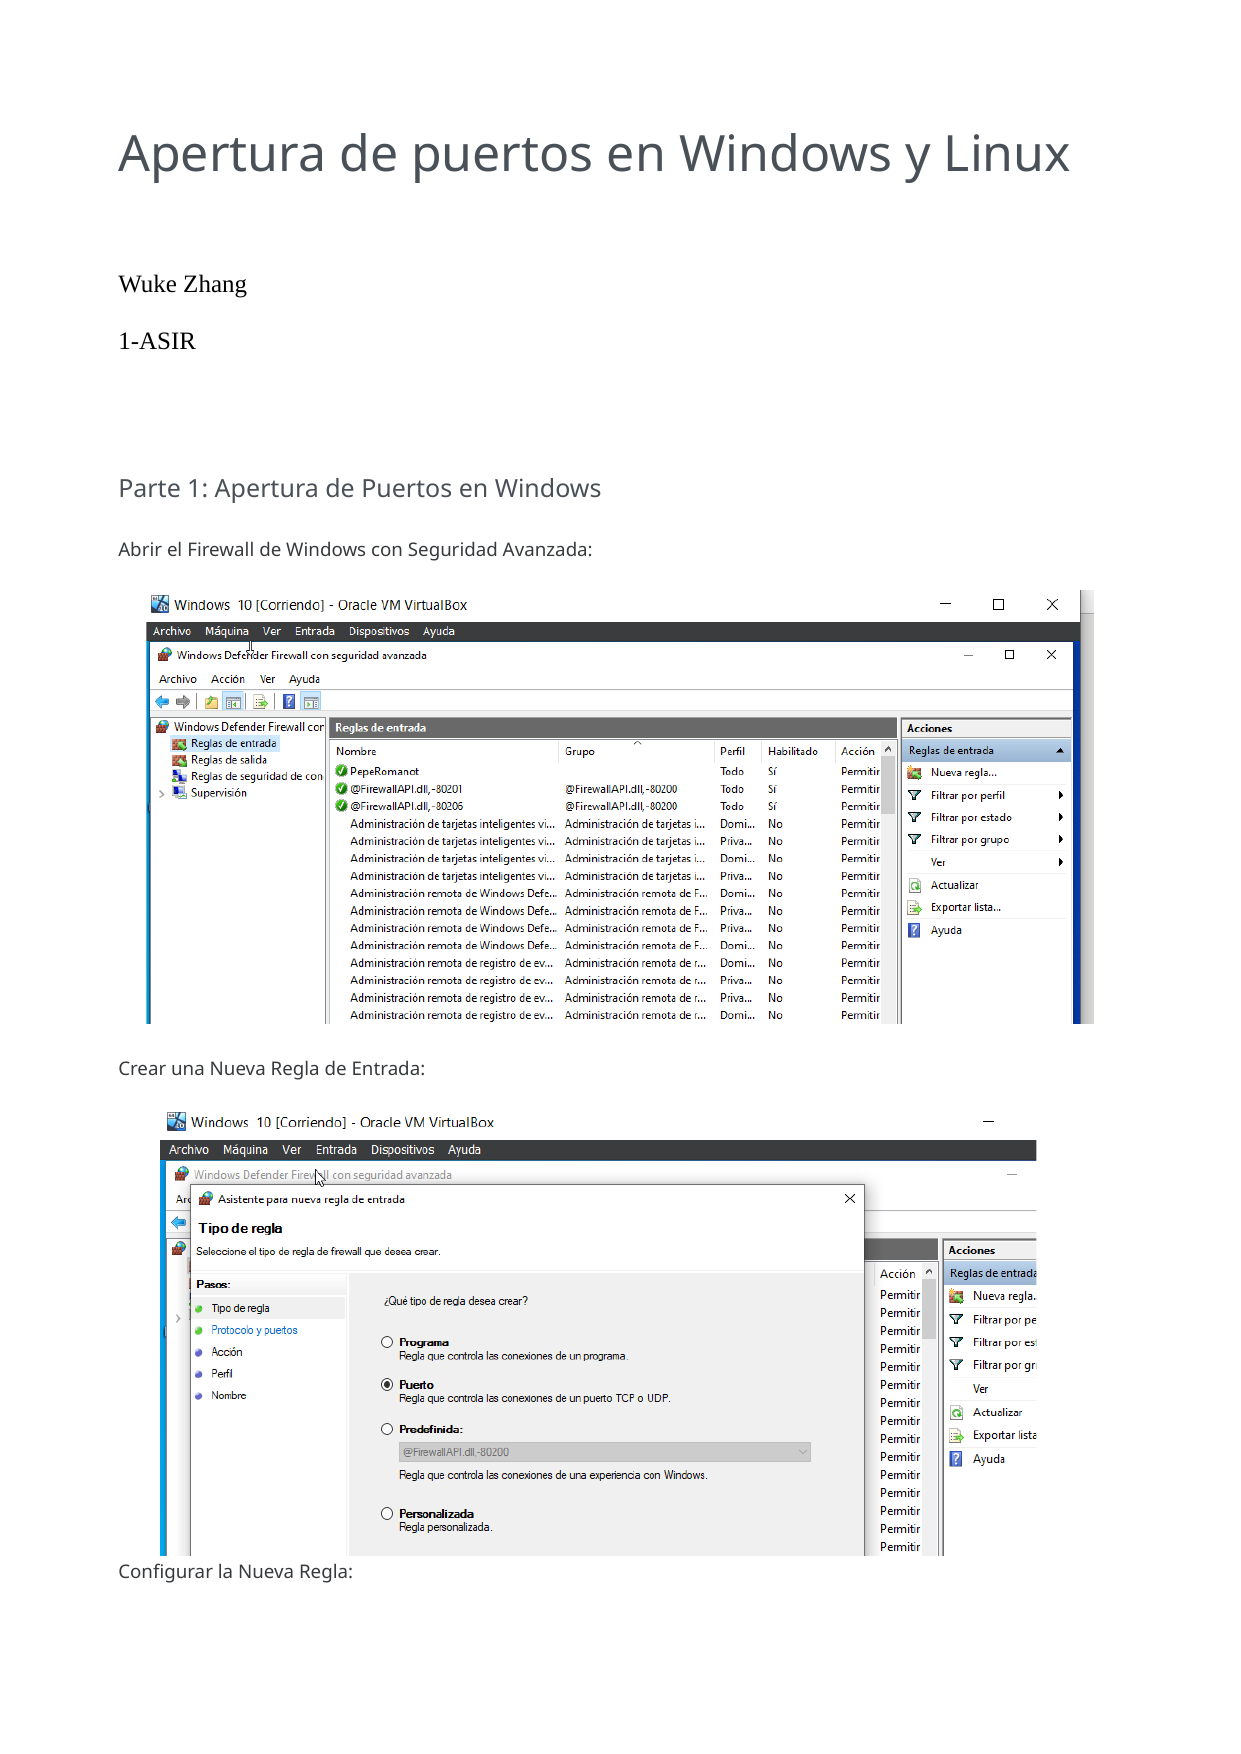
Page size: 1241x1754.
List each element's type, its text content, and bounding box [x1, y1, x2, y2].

text Configurar la Nueva Regla: [118, 1081, 1122, 1584]
text Parte 1: Apertura de Puertos en Windows [118, 470, 1122, 504]
picture [146, 590, 1094, 1024]
picture [160, 1109, 1037, 1556]
text Wuke Zhang [118, 269, 1122, 298]
text Crear una Nueva Regla de Entrada: [118, 1052, 1122, 1081]
text 1-ASIR [118, 326, 1122, 355]
subtitle Apertura de puertos en Windows y Linux [118, 118, 1122, 186]
text Abrir el Firewall de Windows con Seguridad Avanzada: [118, 533, 1122, 562]
